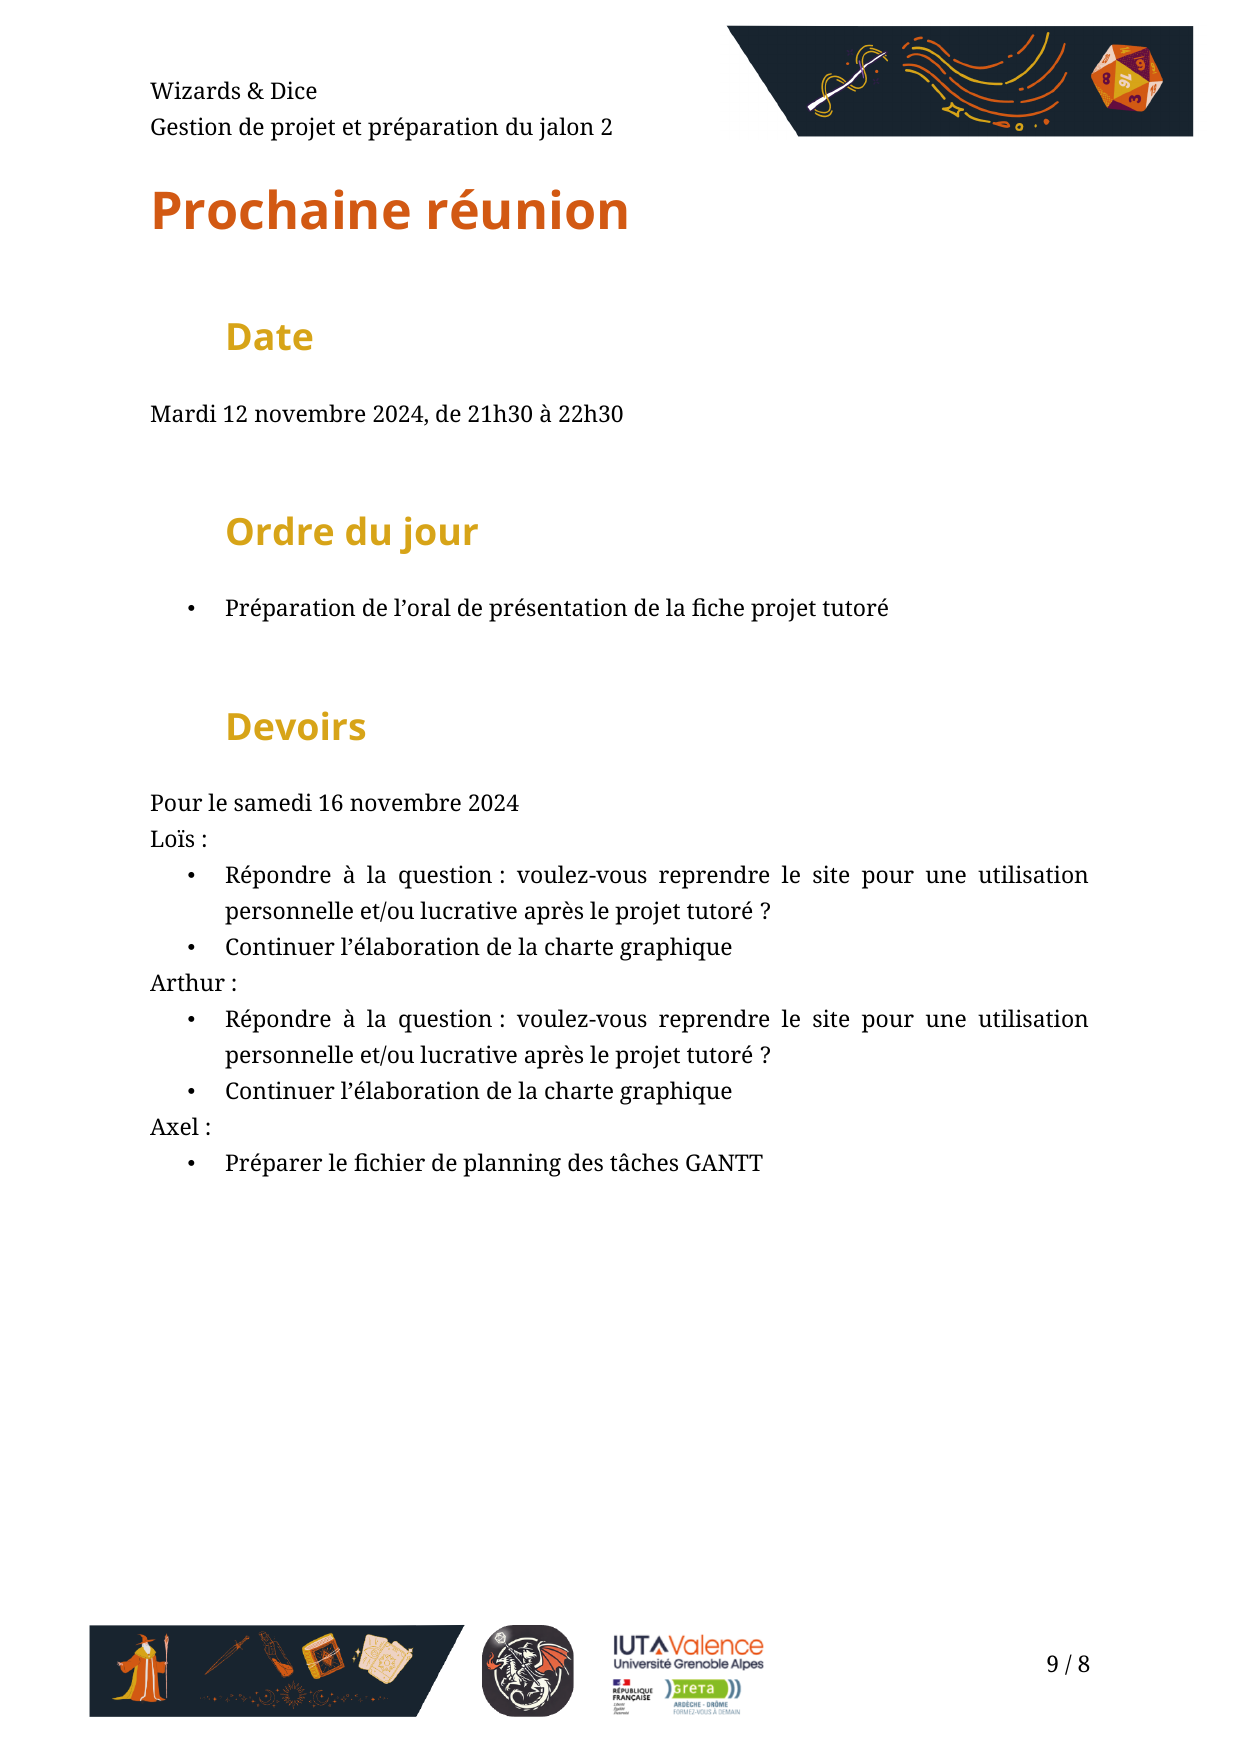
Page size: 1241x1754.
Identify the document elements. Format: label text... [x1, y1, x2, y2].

text Arthur : [150, 967, 1090, 998]
text Mardi 12 novembre 2024, de 21h30 à 22h30 [150, 398, 1090, 429]
subtitle Prochaine réunion [150, 174, 1090, 245]
text Axel : [150, 1111, 1090, 1142]
list Répondre à la question : voulez-vous reprendre le site pour une utilisation personnelle et/ou lucrative après le projet tutoré ? [187, 859, 1090, 926]
picture [720, 22, 1208, 140]
subtitle Ordre du jour [225, 505, 1090, 556]
picture [81, 1614, 788, 1726]
subtitle Devoirs [225, 700, 1090, 751]
text Loïs : [150, 823, 1090, 854]
list Continuer l’élaboration de la charte graphique [187, 931, 1090, 962]
list Préparation de l’oral de présentation de la fiche projet tutoré [187, 592, 1090, 624]
list Répondre à la question : voulez-vous reprendre le site pour une utilisation personnelle et/ou lucrative après le projet tutoré ? [187, 1003, 1090, 1070]
subtitle Date [225, 311, 1090, 362]
list Préparer le fichier de planning des tâches GANTT [187, 1147, 1090, 1178]
text Pour le samedi 16 novembre 2024 [150, 787, 1090, 818]
list Continuer l’élaboration de la charte graphique [187, 1075, 1090, 1106]
